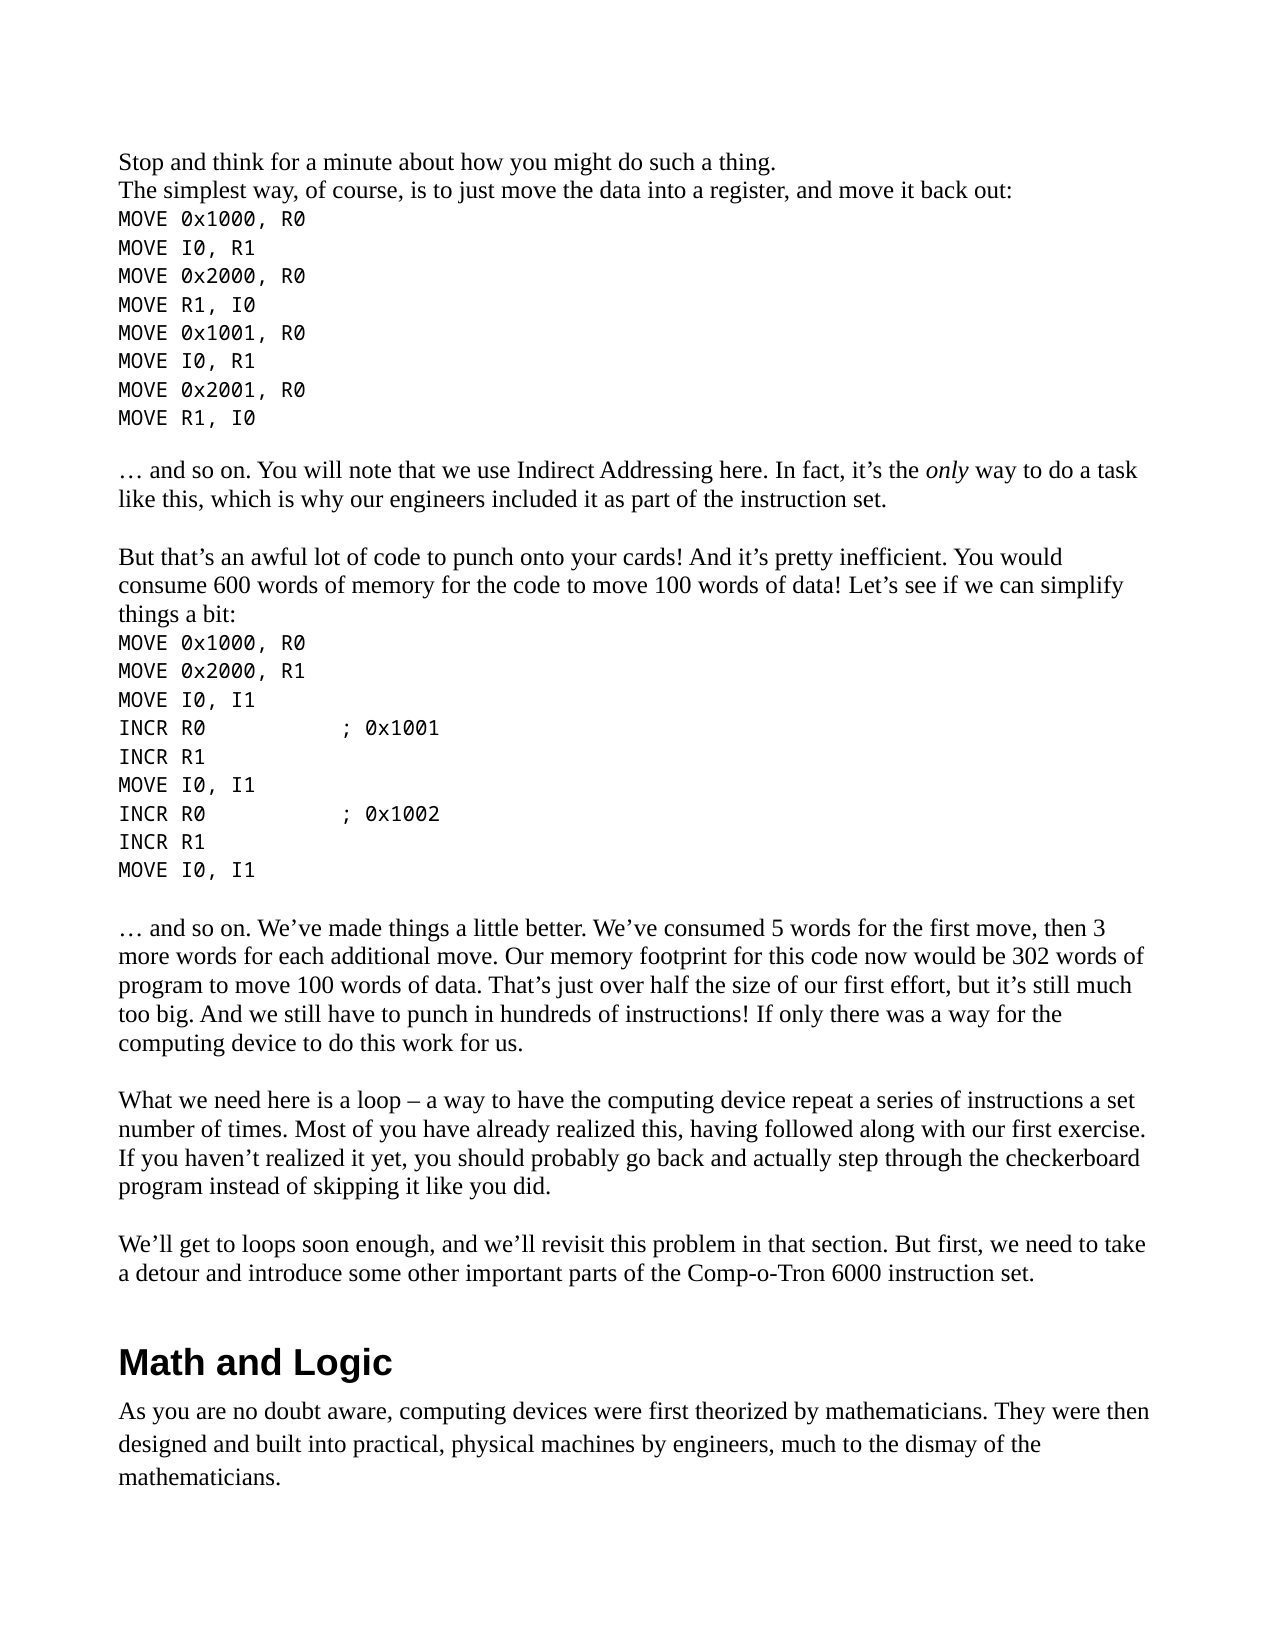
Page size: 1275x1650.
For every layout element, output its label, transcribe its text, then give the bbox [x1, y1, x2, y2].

text MOVE 0x2000, R1 [118, 656, 1157, 685]
text As you are no doubt aware, computing devices were first theorized by mathematicians. They were then designed and built into practical, physical machines by engineers, much to the dismay of the mathematicians. [118, 1396, 1157, 1491]
text We’ll get to loops soon enough, and we’ll revisit this problem in that section. But first, we need to take a detour and introduce some other important parts of the Comp-o-Tron 6000 instruction set. [118, 1229, 1157, 1286]
text … and so on. We’ve made things a little better. We’ve consumed 5 words for the first move, then 3 more words for each additional move. Our memory footprint for this code now would be 302 words of program to move 100 words of data. That’s just over half the size of our first effort, but it’s still much too big. And we still have to punch in hundreds of instructions! If only there was a way for the computing device to do this work for us. [118, 913, 1157, 1056]
text MOVE I0, I1 [118, 856, 1157, 884]
text INCR R0 ; 0x1001 [118, 713, 1157, 742]
text MOVE 0x1001, R0 [118, 318, 1157, 347]
text … and so on. You will note that we use Indirect Addressing here. In fact, it’s the only way to do a task like this, which is why our engineers included it as part of the instruction set. [118, 456, 1157, 513]
text MOVE I0, I1 [118, 770, 1157, 799]
text MOVE I0, R1 [118, 233, 1157, 261]
text MOVE 0x2000, R0 [118, 261, 1157, 290]
text MOVE R1, I0 [118, 403, 1157, 432]
text MOVE I0, I1 [118, 685, 1157, 713]
text MOVE 0x2001, R0 [118, 375, 1157, 403]
text MOVE 0x1000, R0 [118, 204, 1157, 233]
text MOVE R1, I0 [118, 290, 1157, 318]
text INCR R1 [118, 742, 1157, 770]
subtitle Math and Logic [118, 1340, 1157, 1383]
text MOVE I0, R1 [118, 347, 1157, 375]
text The simplest way, of course, is to just move the data into a register, and move it back out: [118, 176, 1157, 204]
text But that’s an awful lot of code to punch onto your cards! And it’s pretty inefficient. You would consume 600 words of memory for the code to move 100 words of data! Let’s see if we can simplify things a bit: [118, 542, 1157, 628]
text Stop and think for a minute about how you might do such a thing. [118, 147, 1157, 176]
text What we need here is a loop – a way to have the computing device repeat a series of instructions a set number of times. Most of you have already realized this, having followed along with our first exercise. If you haven’t realized it yet, you should probably go back and actually step through the checkerboard program instead of skipping it like you did. [118, 1085, 1157, 1200]
text INCR R1 [118, 827, 1157, 856]
text MOVE 0x1000, R0 [118, 628, 1157, 656]
text INCR R0 ; 0x1002 [118, 799, 1157, 827]
